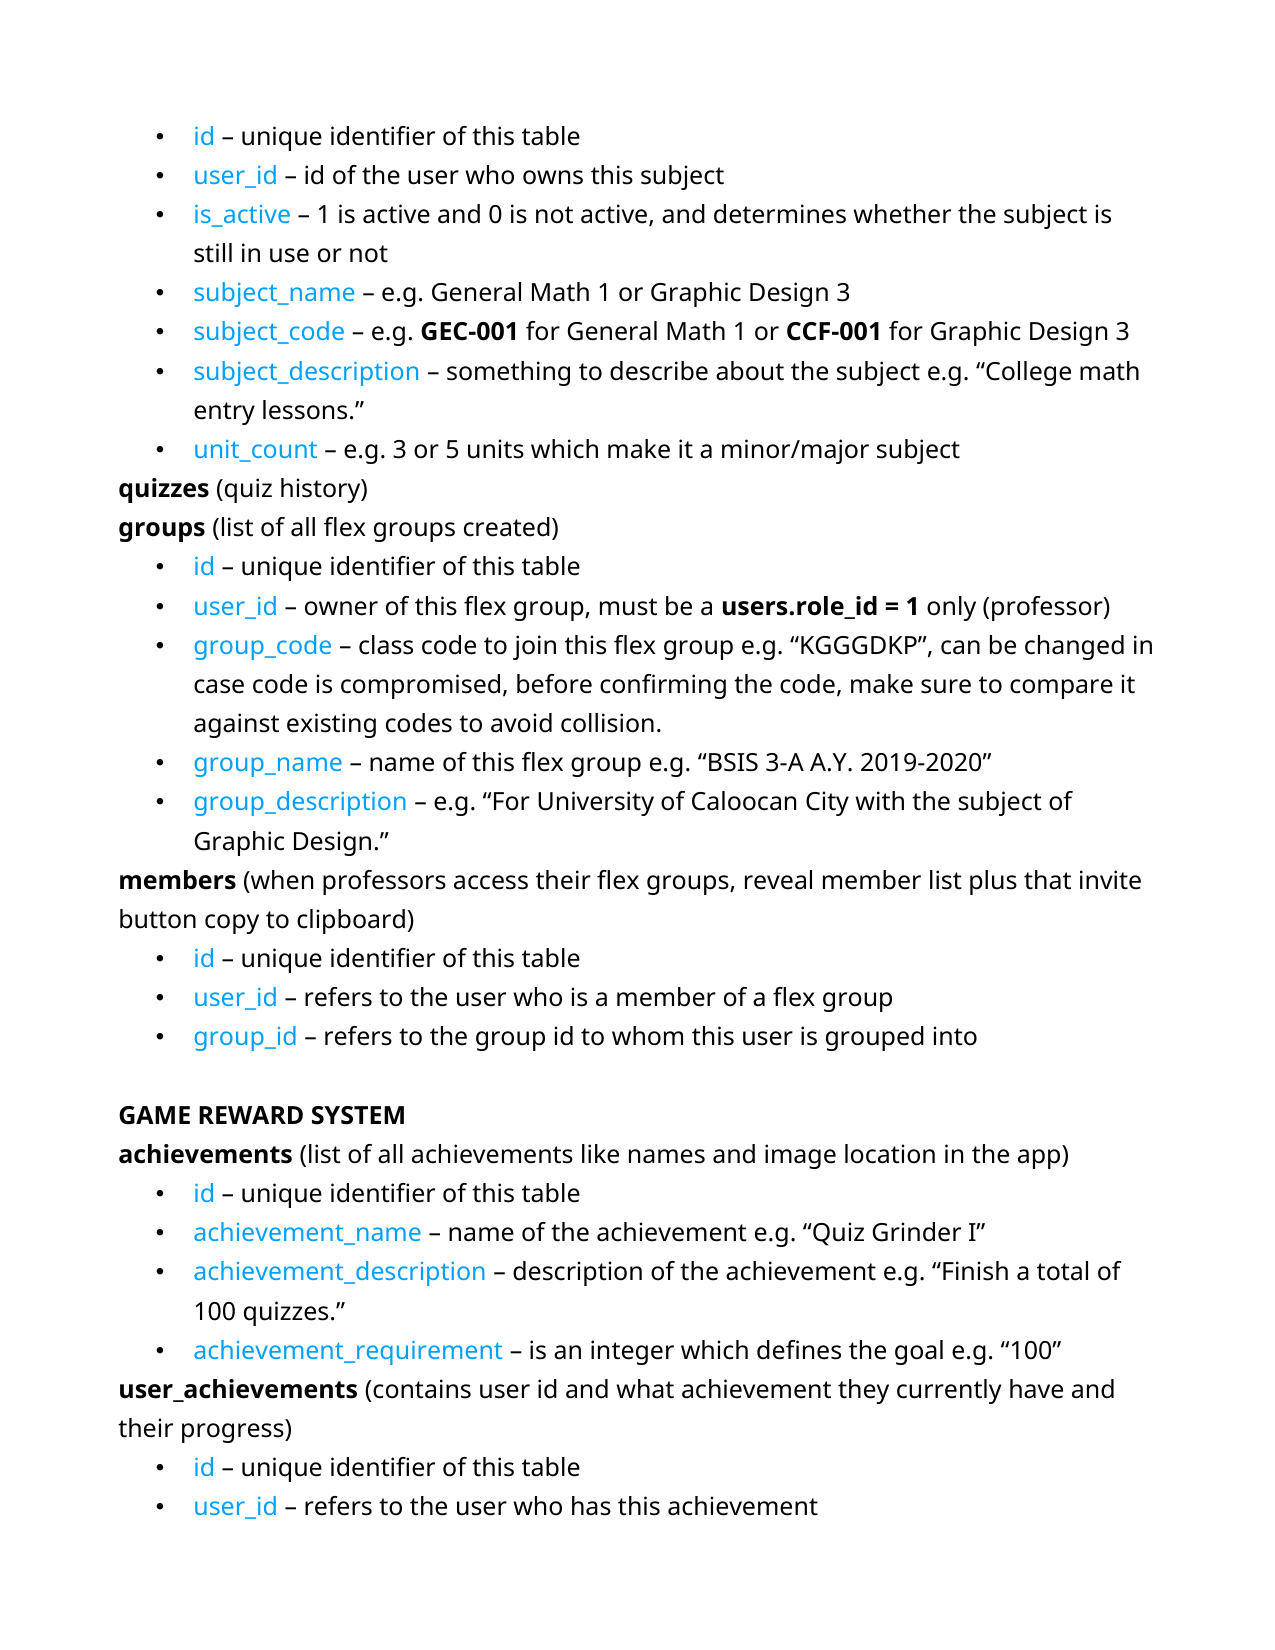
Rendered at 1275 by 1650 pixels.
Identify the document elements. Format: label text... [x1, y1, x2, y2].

list id – unique identifier of this table [156, 549, 1157, 583]
list achievement_name – name of the achievement e.g. “Quiz Grinder I” [156, 1215, 1157, 1249]
text user_achievements (contains user id and what achievement they currently have and their progress) [118, 1371, 1157, 1445]
list group_id – refers to the group id to whom this user is grouped into [156, 1019, 1157, 1053]
list user_id – owner of this flex group, must be a users.role_id = 1 only (professor) [156, 588, 1157, 622]
list subject_name – e.g. General Math 1 or Graphic Design 3 [156, 275, 1157, 309]
text quizzes (quiz history) [118, 471, 1157, 505]
text GAME REWARD SYSTEM [118, 1097, 1157, 1131]
list subject_code – e.g. GEC-001 for General Math 1 or CCF-001 for Graphic Design 3 [156, 314, 1157, 348]
list id – unique identifier of this table [156, 1450, 1157, 1484]
text achievements (list of all achievements like names and image location in the app) [118, 1136, 1157, 1171]
list user_id – id of the user who owns this subject [156, 157, 1157, 191]
list id – unique identifier of this table [156, 118, 1157, 152]
text groups (list of all flex groups created) [118, 510, 1157, 544]
list id – unique identifier of this table [156, 941, 1157, 975]
list achievement_description – description of the achievement e.g. “Finish a total of 100 quizzes.” [156, 1254, 1157, 1327]
list group_code – class code to join this flex group e.g. “KGGGDKP”, can be changed in case code is compromised, before confirming the code, make sure to compare it against existing codes to avoid collision. [156, 627, 1157, 740]
list group_name – name of this flex group e.g. “BSIS 3-A A.Y. 2019-2020” [156, 745, 1157, 779]
list achievement_requirement – is an integer which defines the goal e.g. “100” [156, 1332, 1157, 1366]
list is_active – 1 is active and 0 is not active, and determines whether the subject is still in use or not [156, 196, 1157, 270]
list user_id – refers to the user who has this achievement [156, 1489, 1157, 1523]
list group_description – e.g. “For University of Caloocan City with the subject of Graphic Design.” [156, 784, 1157, 857]
list user_id – refers to the user who is a member of a flex group [156, 980, 1157, 1014]
list id – unique identifier of this table [156, 1176, 1157, 1210]
list subject_description – something to describe about the subject e.g. “College math entry lessons.” [156, 353, 1157, 426]
text members (when professors access their flex groups, reveal member list plus that invite button copy to clipboard) [118, 862, 1157, 936]
list unit_count – e.g. 3 or 5 units which make it a minor/major subject [156, 431, 1157, 466]
